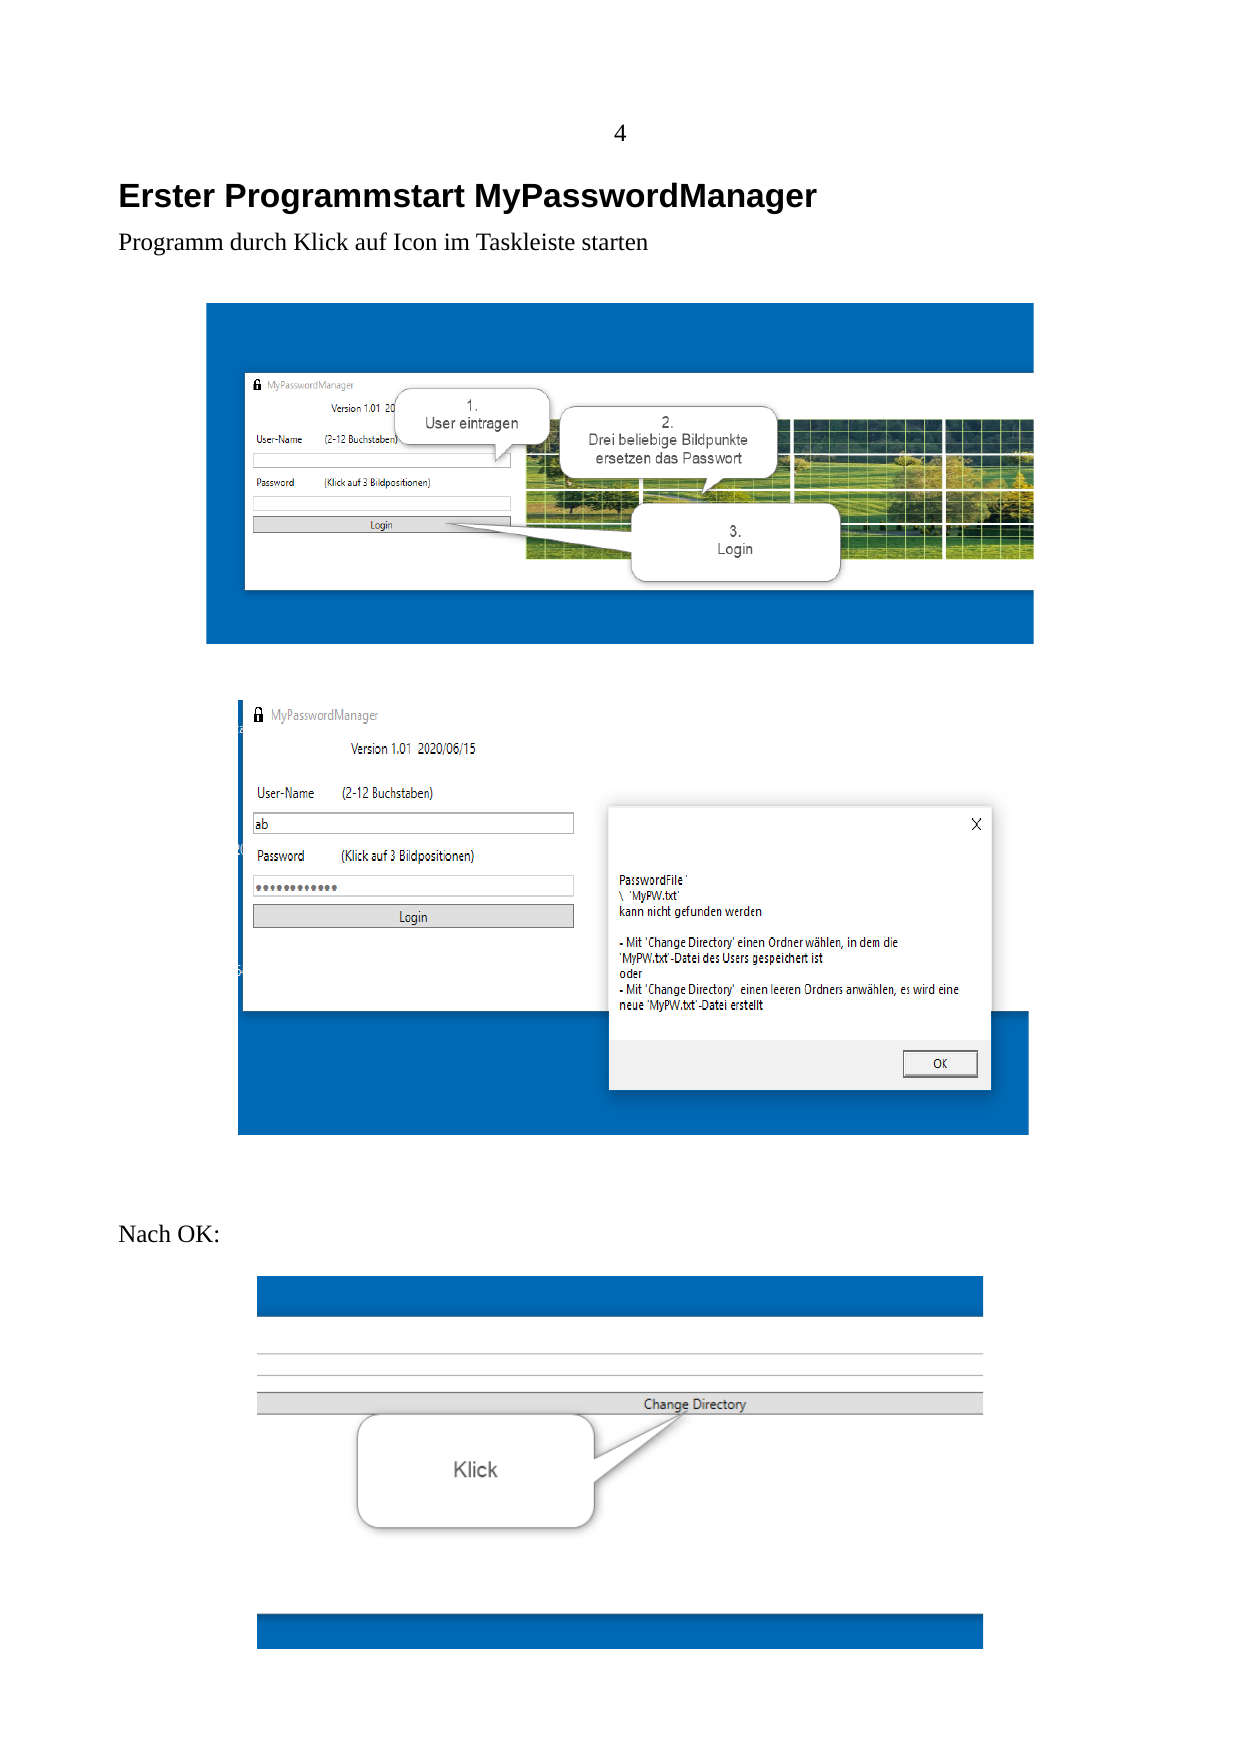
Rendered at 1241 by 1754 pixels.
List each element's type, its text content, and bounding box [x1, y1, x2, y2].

picture [238, 700, 1029, 1135]
text Programm durch Klick auf Icon im Taskleiste starten [118, 227, 1122, 256]
text Nach OK: [118, 1219, 1122, 1248]
subtitle Erster Programmstart MyPasswordManager [118, 176, 1122, 215]
picture [257, 1276, 984, 1649]
picture [206, 303, 1034, 644]
